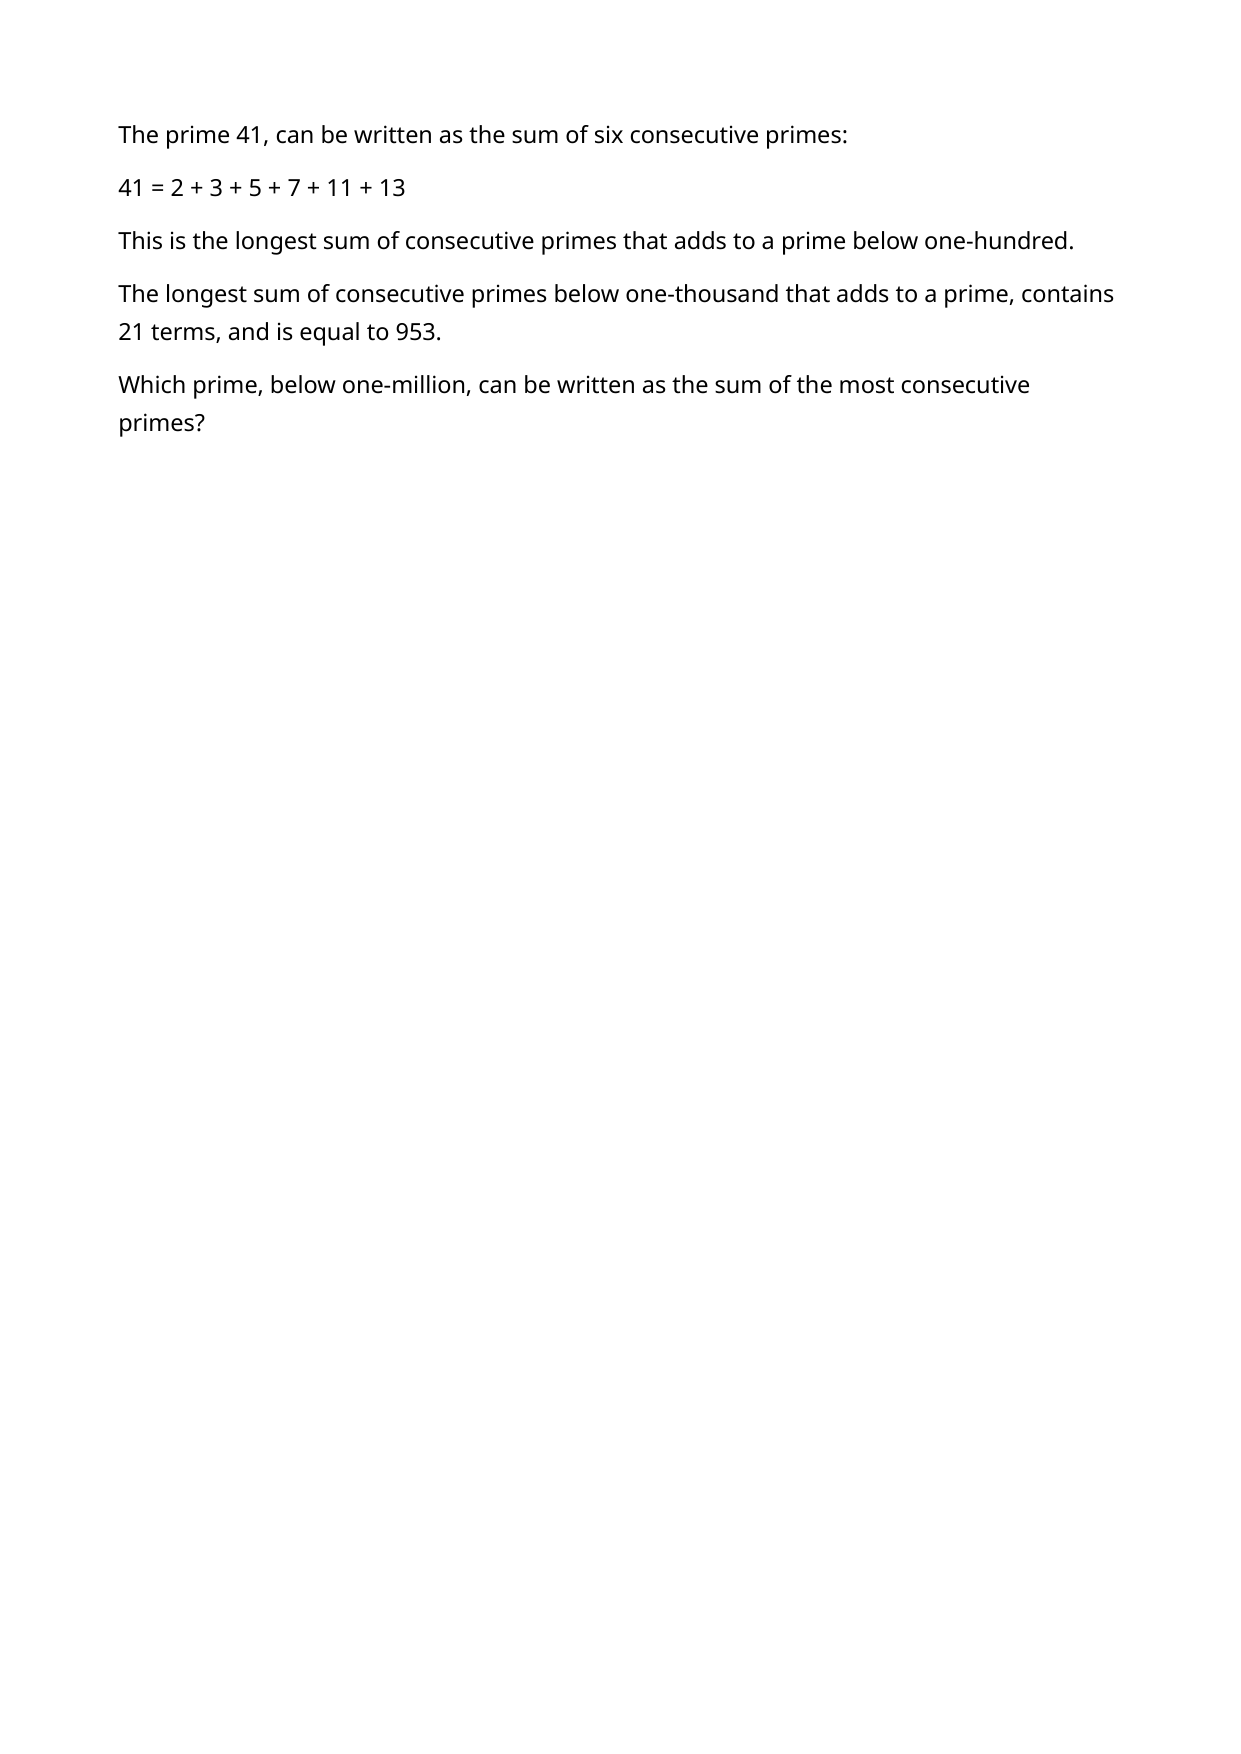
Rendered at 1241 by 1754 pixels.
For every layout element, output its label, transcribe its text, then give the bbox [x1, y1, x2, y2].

text Which prime, below one-million, can be written as the sum of the most consecutive primes? [118, 368, 1122, 438]
text The prime 41, can be written as the sum of six consecutive primes: [118, 118, 1122, 150]
text 41 = 2 + 3 + 5 + 7 + 11 + 13 [118, 171, 1122, 203]
text The longest sum of consecutive primes below one-thousand that adds to a prime, contains 21 terms, and is equal to 953. [118, 277, 1122, 347]
text This is the longest sum of consecutive primes that adds to a prime below one-hundred. [118, 224, 1122, 256]
